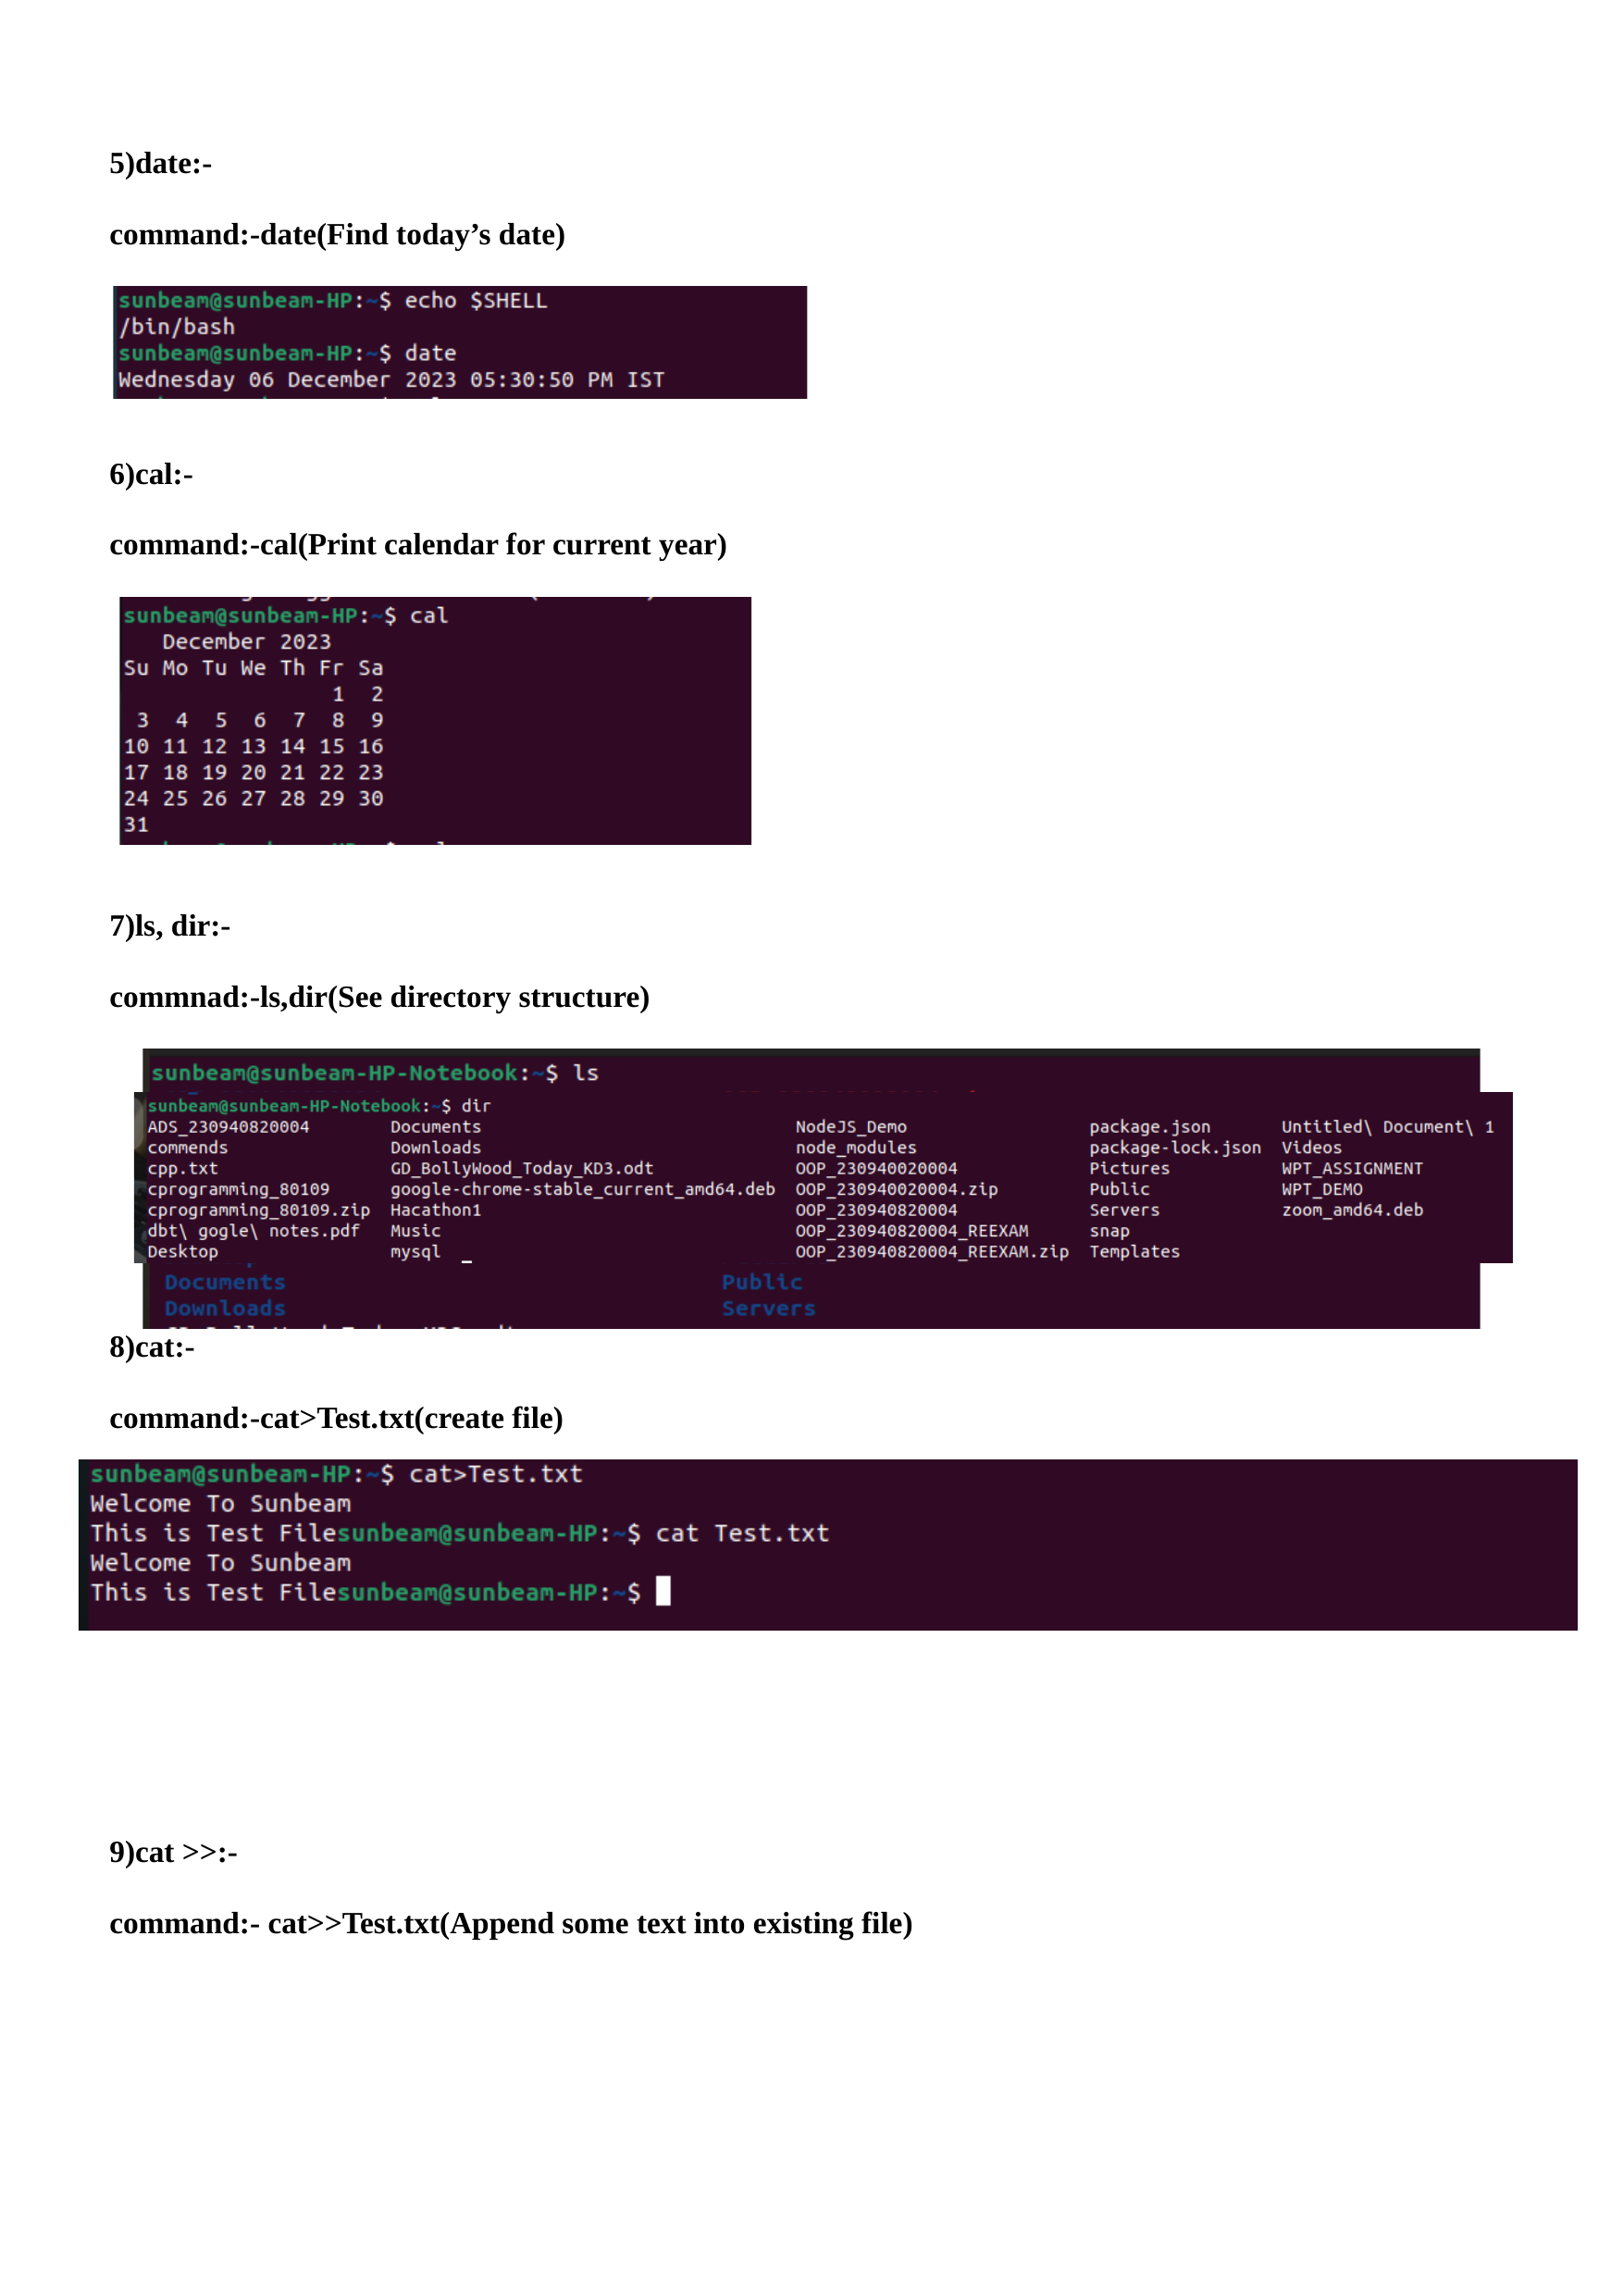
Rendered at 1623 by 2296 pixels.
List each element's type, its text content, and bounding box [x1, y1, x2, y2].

text command:-date(Find today’s date) [109, 216, 1514, 251]
text commnad:-ls,dir(See directory structure) [109, 978, 1514, 1014]
text command:- cat>>Test.txt(Append some text into existing file) [109, 1905, 1514, 1941]
text command:-cat>Test.txt(create file) [109, 1399, 1514, 1435]
text 5)date:- [109, 144, 1514, 180]
text command:-cal(Print calendar for current year) [109, 526, 1514, 562]
text 6)cal:- [109, 455, 1514, 490]
text 8)cat:- [109, 1173, 1514, 1364]
text 9)cat >>:- [109, 1834, 1514, 1869]
text 7)ls, dir:- [109, 908, 1514, 943]
